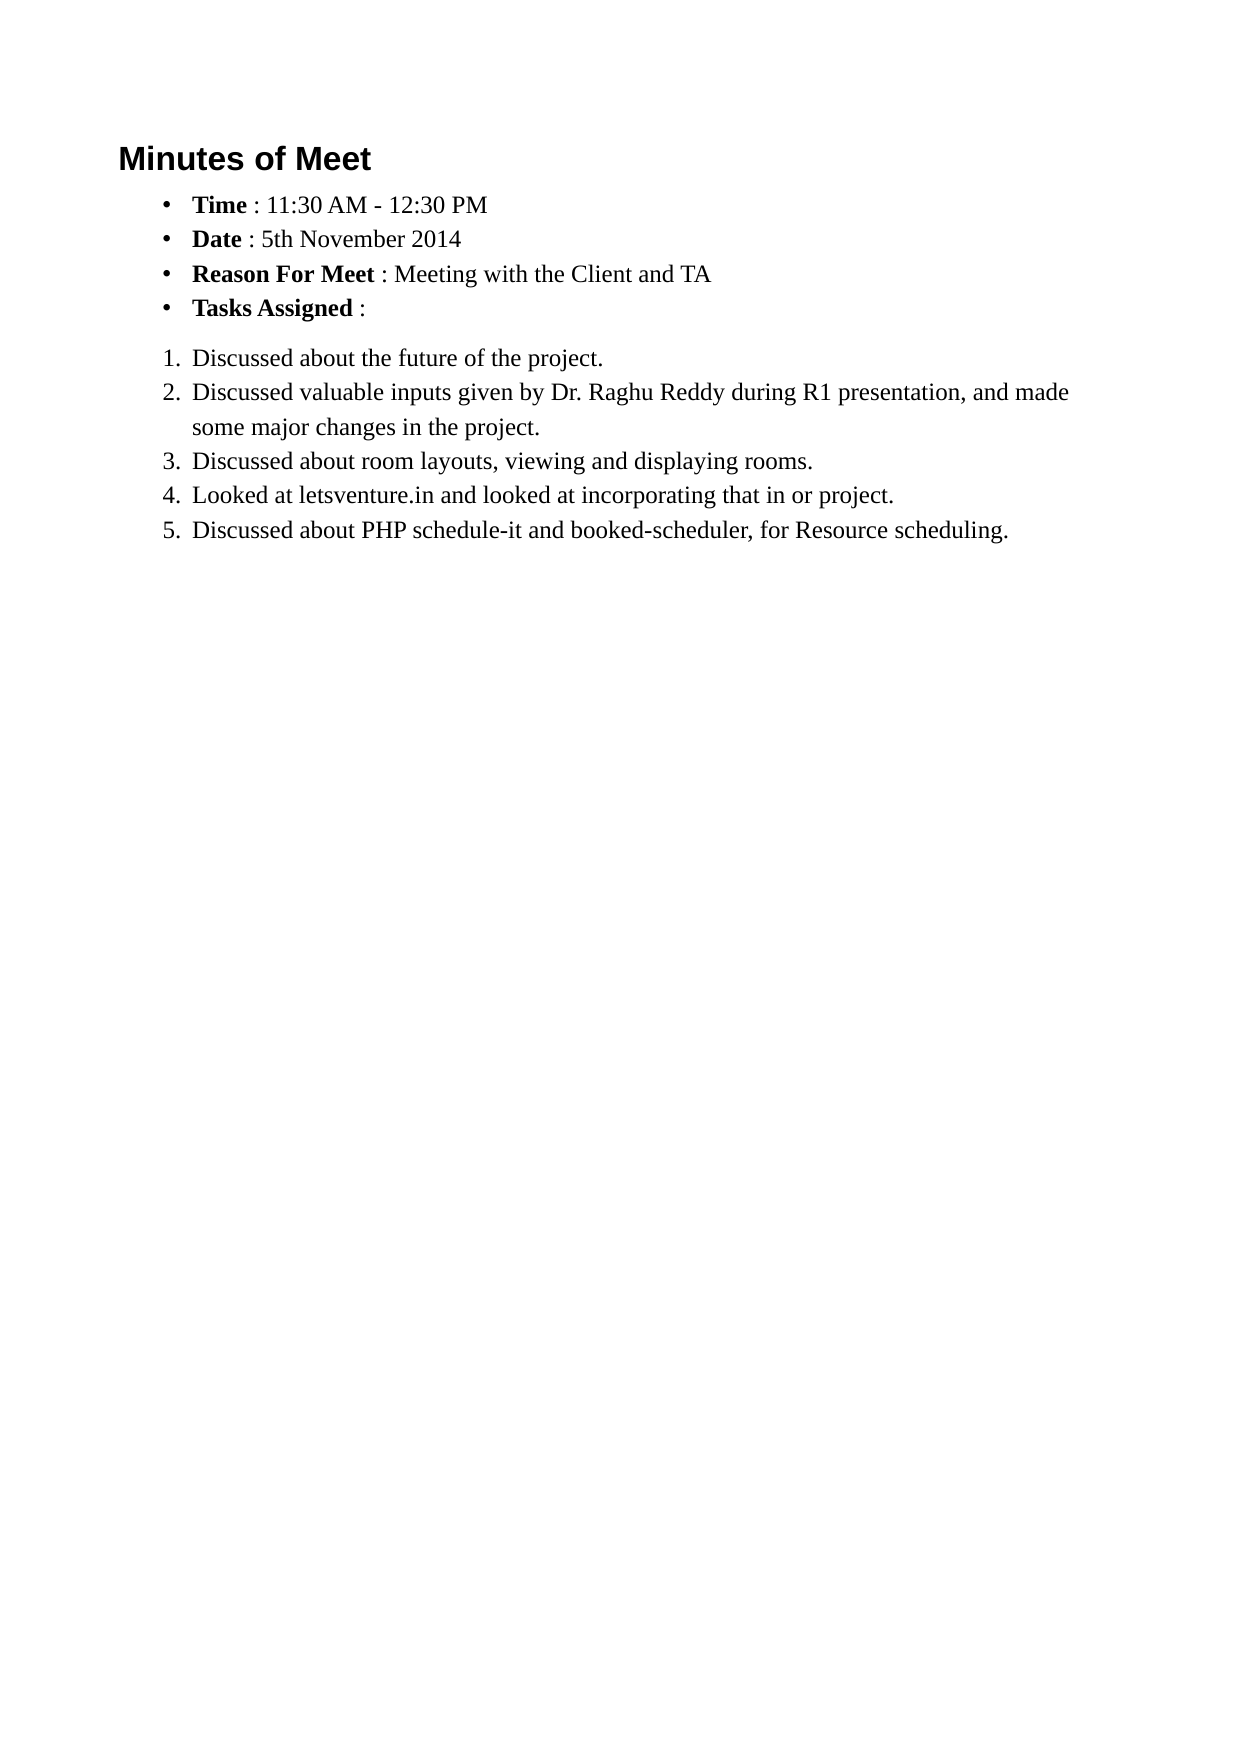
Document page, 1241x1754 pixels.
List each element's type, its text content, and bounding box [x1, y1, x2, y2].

list Looked at letsventure.in and looked at incorporating that in or project. [162, 481, 1122, 509]
list Discussed about the future of the project. [162, 343, 1122, 371]
list Discussed about PHP schedule-it and booked-scheduler, for Resource scheduling. [162, 515, 1122, 544]
subtitle Minutes of Meet [118, 139, 1122, 178]
list Discussed valuable inputs given by Dr. Raghu Reddy during R1 presentation, and made some major changes in the project. [162, 377, 1122, 440]
list Time : 11:30 AM - 12:30 PM [162, 190, 1122, 219]
list Date : 5th November 2014 [162, 224, 1122, 253]
list Discussed about room layouts, viewing and displaying rooms. [162, 446, 1122, 475]
list Reason For Meet : Meeting with the Client and TA [162, 259, 1122, 288]
list Tasks Assigned : [162, 293, 1122, 322]
